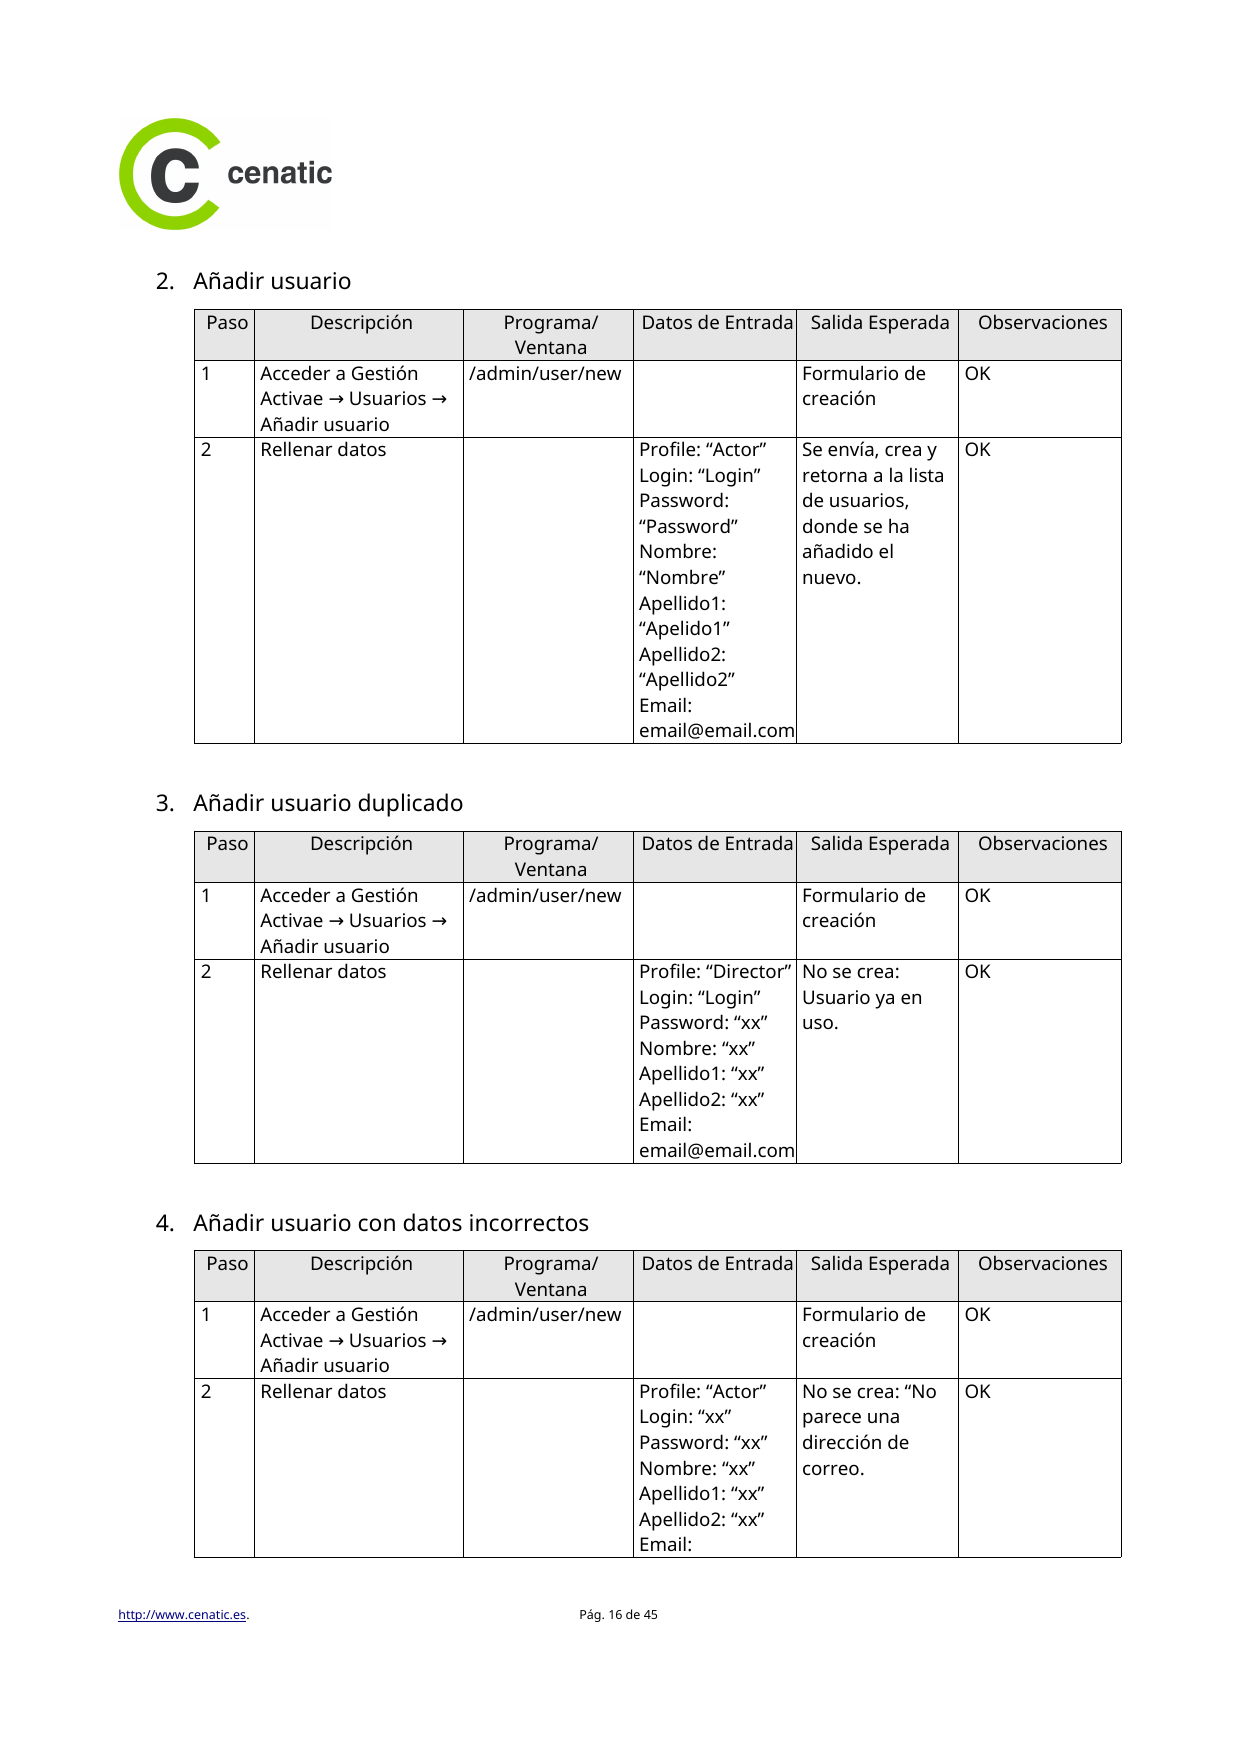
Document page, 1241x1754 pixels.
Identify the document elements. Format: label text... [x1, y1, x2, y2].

table_cell Rellenar datos [255, 438, 463, 743]
table_header Observaciones [959, 310, 1121, 360]
table_cell /admin/user/new [464, 361, 633, 437]
table_cell 2 [195, 438, 254, 743]
table_header Paso [195, 310, 254, 360]
table_header Descripción [255, 832, 463, 882]
list Añadir usuario [156, 265, 1122, 296]
picture [119, 118, 332, 230]
table_cell /admin/user/new [464, 883, 633, 958]
table_cell [464, 960, 633, 1163]
table_cell OK [959, 438, 1121, 743]
table_header Programa/Ventana [464, 310, 633, 360]
table_cell 1 [195, 883, 254, 958]
table_header Paso [195, 1251, 254, 1301]
table_header Datos de Entrada [634, 1251, 796, 1301]
table_cell No se crea: “No parece una dirección de correo. [797, 1379, 958, 1557]
table_cell 2 [195, 960, 254, 1163]
table_cell Profile: “Actor” Login: “Login” Password: “Password” Nombre: “Nombre” Apellido1: “Apelido1” Apellido2: “Apellido2” Email: email@email.com [634, 438, 796, 743]
table_cell 1 [195, 1302, 254, 1378]
table_cell 2 [195, 1379, 254, 1557]
table_header Salida Esperada [797, 1251, 958, 1301]
table_cell OK [959, 960, 1121, 1163]
table_cell Acceder a Gestión Activae → Usuarios → Añadir usuario [255, 361, 463, 437]
table_header Datos de Entrada [634, 310, 796, 360]
table_cell Acceder a Gestión Activae → Usuarios → Añadir usuario [255, 883, 463, 958]
table_cell Acceder a Gestión Activae → Usuarios → Añadir usuario [255, 1302, 463, 1378]
table_cell Formulario de creación [797, 883, 958, 958]
table_header Salida Esperada [797, 832, 958, 882]
table_cell Formulario de creación [797, 1302, 958, 1378]
list Añadir usuario duplicado [156, 787, 1122, 818]
table_cell 1 [195, 361, 254, 437]
table_cell OK [959, 361, 1121, 437]
table_cell [634, 883, 796, 958]
table_header Programa/Ventana [464, 1251, 633, 1301]
table_cell [464, 438, 633, 743]
table_cell /admin/user/new [464, 1302, 633, 1378]
table_cell [464, 1379, 633, 1557]
table_cell Profile: “Director” Login: “Login” Password: “xx” Nombre: “xx” Apellido1: “xx” Apellido2: “xx” Email: email@email.com [634, 960, 796, 1163]
table_header Descripción [255, 1251, 463, 1301]
table_cell Formulario de creación [797, 361, 958, 437]
table_header Paso [195, 832, 254, 882]
table_cell Se envía, crea y retorna a la lista de usuarios, donde se ha añadido el nuevo. [797, 438, 958, 743]
table_cell No se crea: Usuario ya en uso. [797, 960, 958, 1163]
table_header Descripción [255, 310, 463, 360]
list Añadir usuario con datos incorrectos [156, 1207, 1122, 1238]
table_cell [634, 361, 796, 437]
table_cell OK [959, 1379, 1121, 1557]
table_header Programa/Ventana [464, 832, 633, 882]
table_cell Profile: “Actor” Login: “xx” Password: “xx” Nombre: “xx” Apellido1: “xx” Apellido2: “xx” Email: [634, 1379, 796, 1557]
table_cell OK [959, 883, 1121, 958]
table_header Observaciones [959, 832, 1121, 882]
table_cell Rellenar datos [255, 1379, 463, 1557]
table_header Observaciones [959, 1251, 1121, 1301]
table_header Salida Esperada [797, 310, 958, 360]
table_cell OK [959, 1302, 1121, 1378]
table_cell [634, 1302, 796, 1378]
table_cell Rellenar datos [255, 960, 463, 1163]
table_header Datos de Entrada [634, 832, 796, 882]
